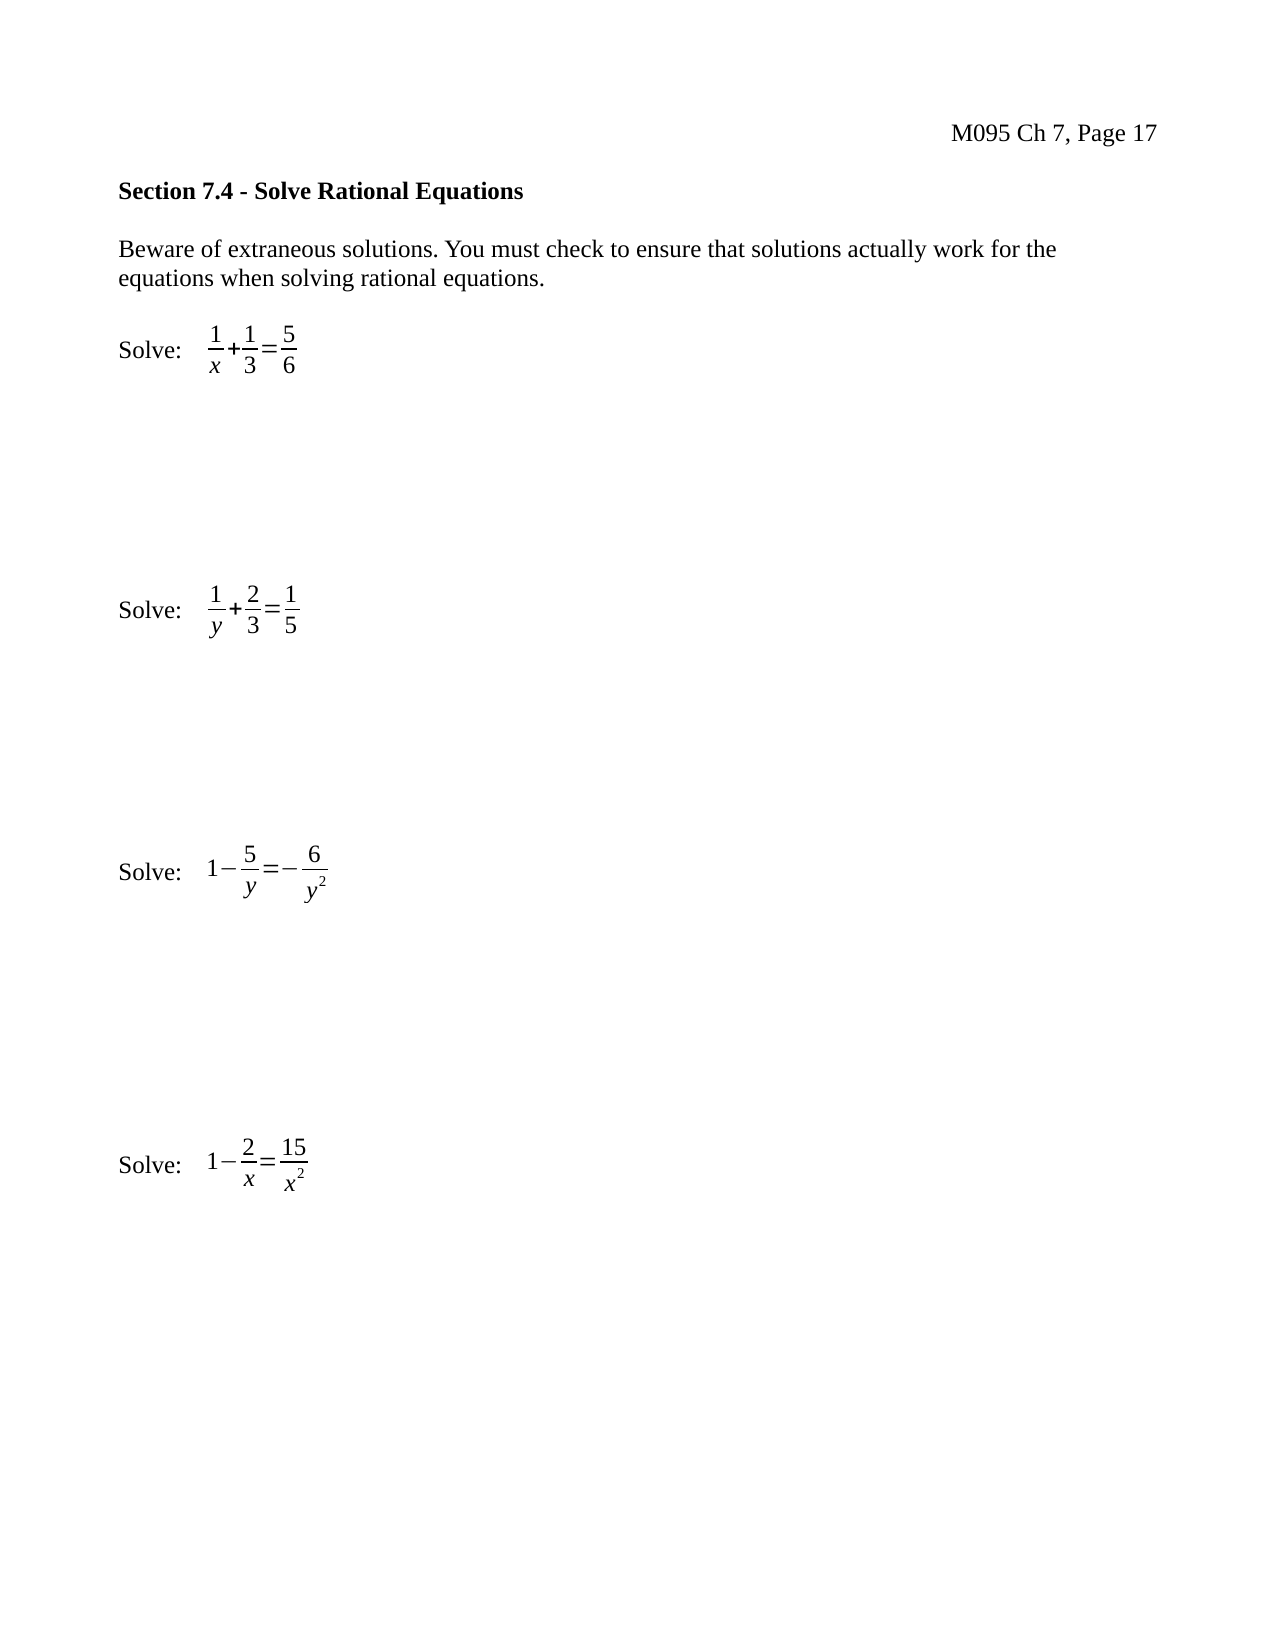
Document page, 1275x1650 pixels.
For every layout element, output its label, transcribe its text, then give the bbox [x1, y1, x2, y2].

text Section 7.4 - Solve Rational Equations [118, 176, 1157, 205]
text Solve: [118, 1133, 1157, 1196]
text Beware of extraneous solutions. You must check to ensure that solutions actually work for the equations when solving rational equations. [118, 234, 1157, 291]
text Solve: [118, 580, 1157, 639]
text Solve: [118, 320, 1157, 379]
text Solve: [118, 841, 1157, 903]
